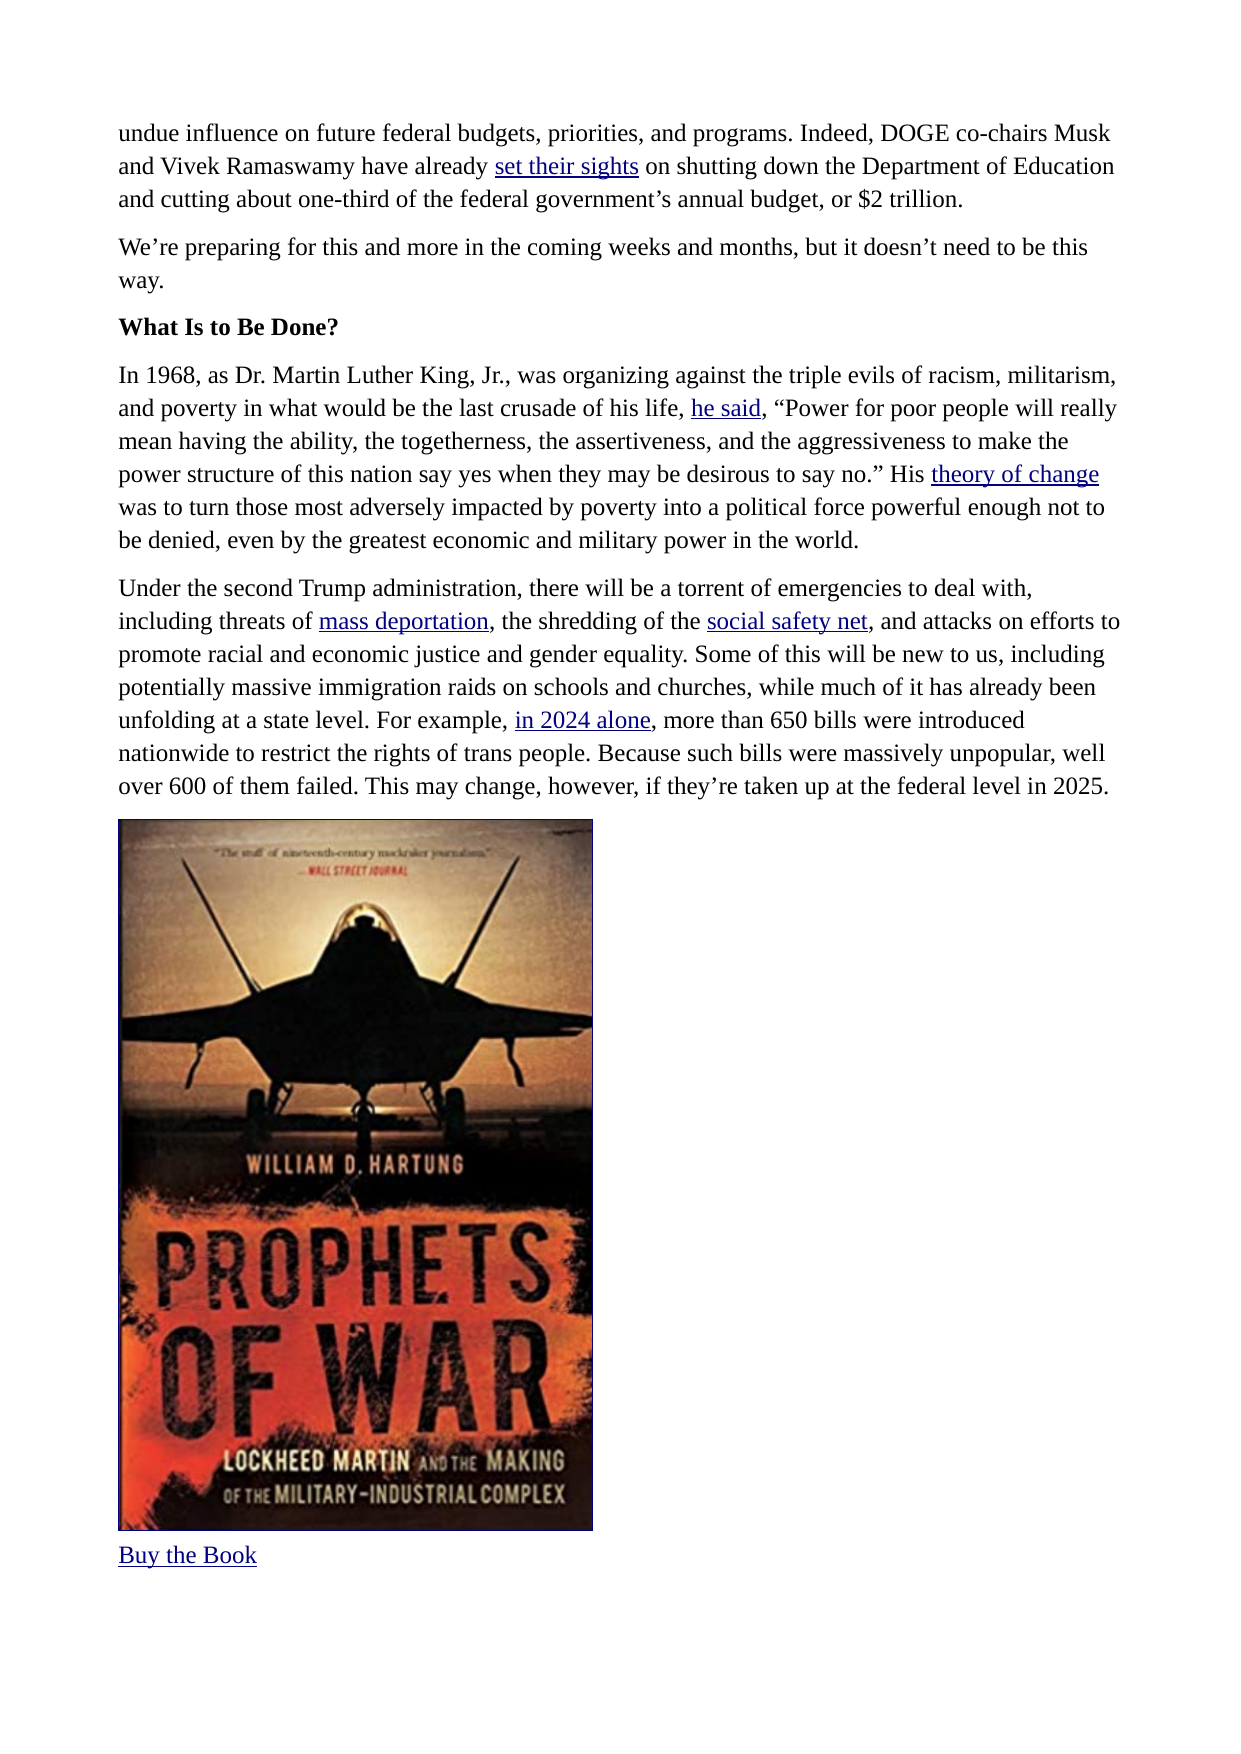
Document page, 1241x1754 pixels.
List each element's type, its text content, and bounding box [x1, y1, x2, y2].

text undue influence on future federal budgets, priorities, and programs. Indeed, DOGE co-chairs Musk and Vivek Ramaswamy have already set their sights on shutting down the Department of Education and cutting about one-third of the federal government’s annual budget, or $2 trillion. [118, 118, 1122, 213]
text We’re preparing for this and more in the coming weeks and months, but it doesn’t need to be this way. [118, 232, 1122, 293]
text Under the second Trump administration, there will be a torrent of emergencies to deal with, including threats of mass deportation, the shredding of the social safety net, and attacks on efforts to promote racial and economic justice and gender equality. Some of this will be new to us, including potentially massive immigration raids on schools and churches, while much of it has already been unfolding at a state level. For example, in 2024 alone, more than 650 bills were introduced nationwide to restrict the rights of trans people. Because such bills were massively unpopular, well over 600 of them failed. This may change, however, if they’re taken up at the federal level in 2025. [118, 573, 1122, 799]
text Buy the Book [118, 1541, 1122, 1569]
text What Is to Be Done? [118, 312, 1122, 341]
text In 1968, as Dr. Martin Luther King, Jr., was organizing against the triple evils of racism, militarism, and poverty in what would be the last crusade of his life, he said, “Power for poor people will really mean having the ability, the togetherness, the assertiveness, and the aggressiveness to make the power structure of this nation say yes when they may be desirous to say no.” His theory of change was to turn those most adversely impacted by poverty into a political force powerful enough not to be denied, even by the greatest economic and military power in the world. [118, 360, 1122, 554]
picture [119, 820, 592, 1530]
